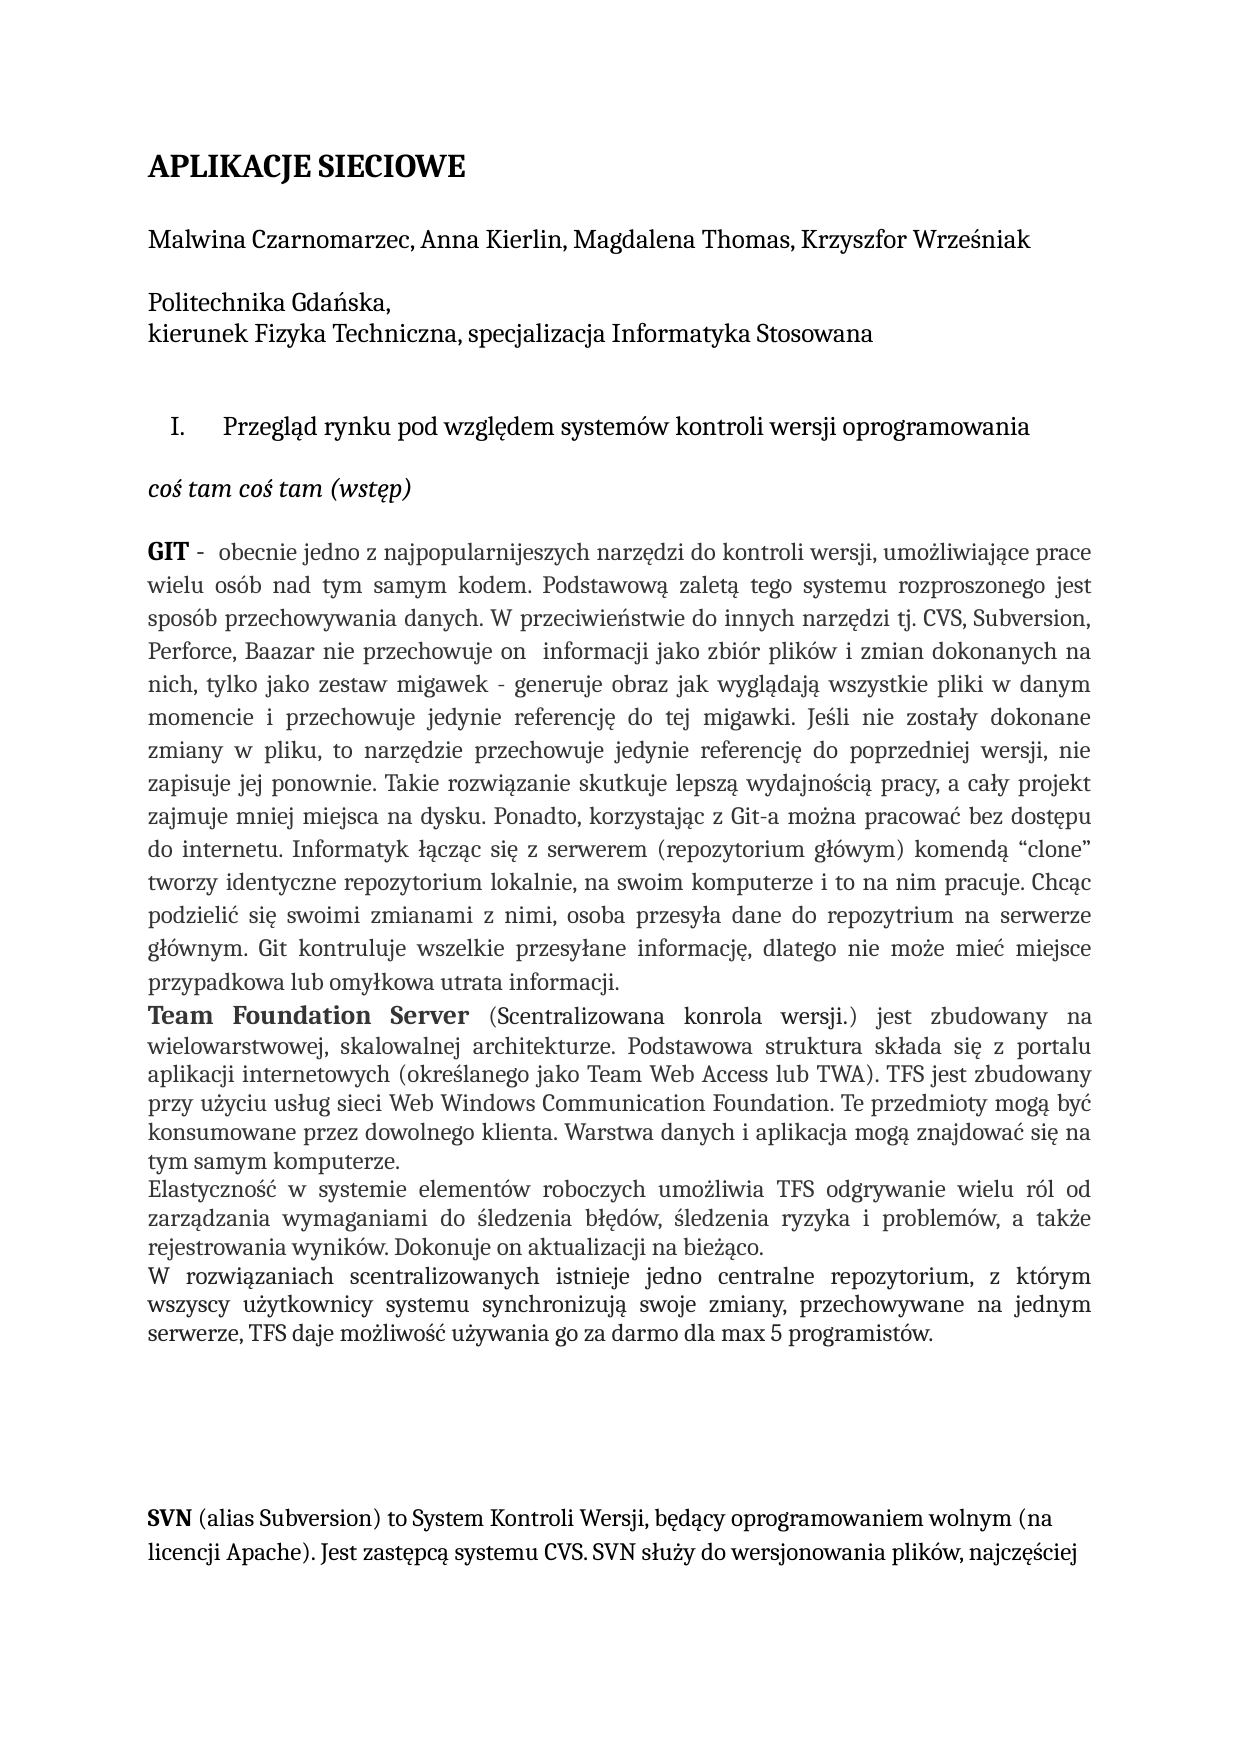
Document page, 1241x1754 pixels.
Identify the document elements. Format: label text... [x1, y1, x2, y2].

text W rozwiązaniach scentralizowanych istnieje jedno centralne repozytorium, z którym wszyscy użytkownicy systemu synchronizują swoje zmiany, przechowywane na jednym serwerze, TFS daje możliwość używania go za darmo dla max 5 programistów. [148, 1262, 1093, 1348]
text Malwina Czarnomarzec, Anna Kierlin, Magdalena Thomas, Krzyszfor Wrześniak [148, 224, 1093, 255]
list Przegląd rynku pod względem systemów kontroli wersji oprogramowania [185, 411, 1093, 442]
text GIT - obecnie jedno z najpopularnijeszych narzędzi do kontroli wersji, umożliwiające prace wielu osób nad tym samym kodem. Podstawową zaletą tego systemu rozproszonego jest sposób przechowywania danych. W przeciwieństwie do innych narzędzi tj. CVS, Subversion, Perforce, Baazar nie przechowuje on informacji jako zbiór plików i zmian dokonanych na nich, tylko jako zestaw migawek - generuje obraz jak wyglądają wszystkie pliki w danym momencie i przechowuje jedynie referencję do tej migawki. Jeśli nie zostały dokonane zmiany w pliku, to narzędzie przechowuje jedynie referencję do poprzedniej wersji, nie zapisuje jej ponownie. Takie rozwiązanie skutkuje lepszą wydajnością pracy, a cały projekt zajmuje mniej miejsca na dysku. Ponadto, korzystając z Git-a można pracować bez dostępu do internetu. Informatyk łącząc się z serwerem (repozytorium główym) komendą “clone” tworzy identyczne repozytorium lokalnie, na swoim komputerze i to na nim pracuje. Chcąc podzielić się swoimi zmianami z nimi, osoba przesyła dane do repozytrium na serwerze głównym. Git kontruluje wszelkie przesyłane informację, dlatego nie może mieć miejsce przypadkowa lub omyłkowa utrata informacji. [148, 536, 1093, 996]
text SVN (alias Subversion) to System Kontroli Wersji, będący oprogramowaniem wolnym (na licencji Apache). Jest zastępcą systemu CVS. SVN służy do wersjonowania plików, najczęściej [148, 1504, 1093, 1567]
text Elastyczność w systemie elementów roboczych umożliwia TFS odgrywanie wielu ról od zarządzania wymaganiami do śledzenia błędów, śledzenia ryzyka i problemów, a także rejestrowania wyników. Dokonuje on aktualizacji na bieżąco. [148, 1175, 1093, 1262]
text coś tam coś tam (wstęp) [148, 473, 1093, 504]
text kierunek Fizyka Techniczna, specjalizacja Informatyka Stosowana [148, 318, 1093, 349]
text Politechnika Gdańska, [148, 287, 1093, 318]
text APLIKACJE SIECIOWE [148, 148, 1093, 186]
text Team Foundation Server (Scentralizowana konrola wersji.) jest zbudowany na wielowarstwowej, skalowalnej architekturze. Podstawowa struktura składa się z portalu aplikacji internetowych (określanego jako Team Web Access lub TWA). TFS jest zbudowany przy użyciu usług sieci Web Windows Communication Foundation. Te przedmioty mogą być konsumowane przez dowolnego klienta. Warstwa danych i aplikacja mogą znajdować się na tym samym komputerze. [148, 1000, 1093, 1175]
